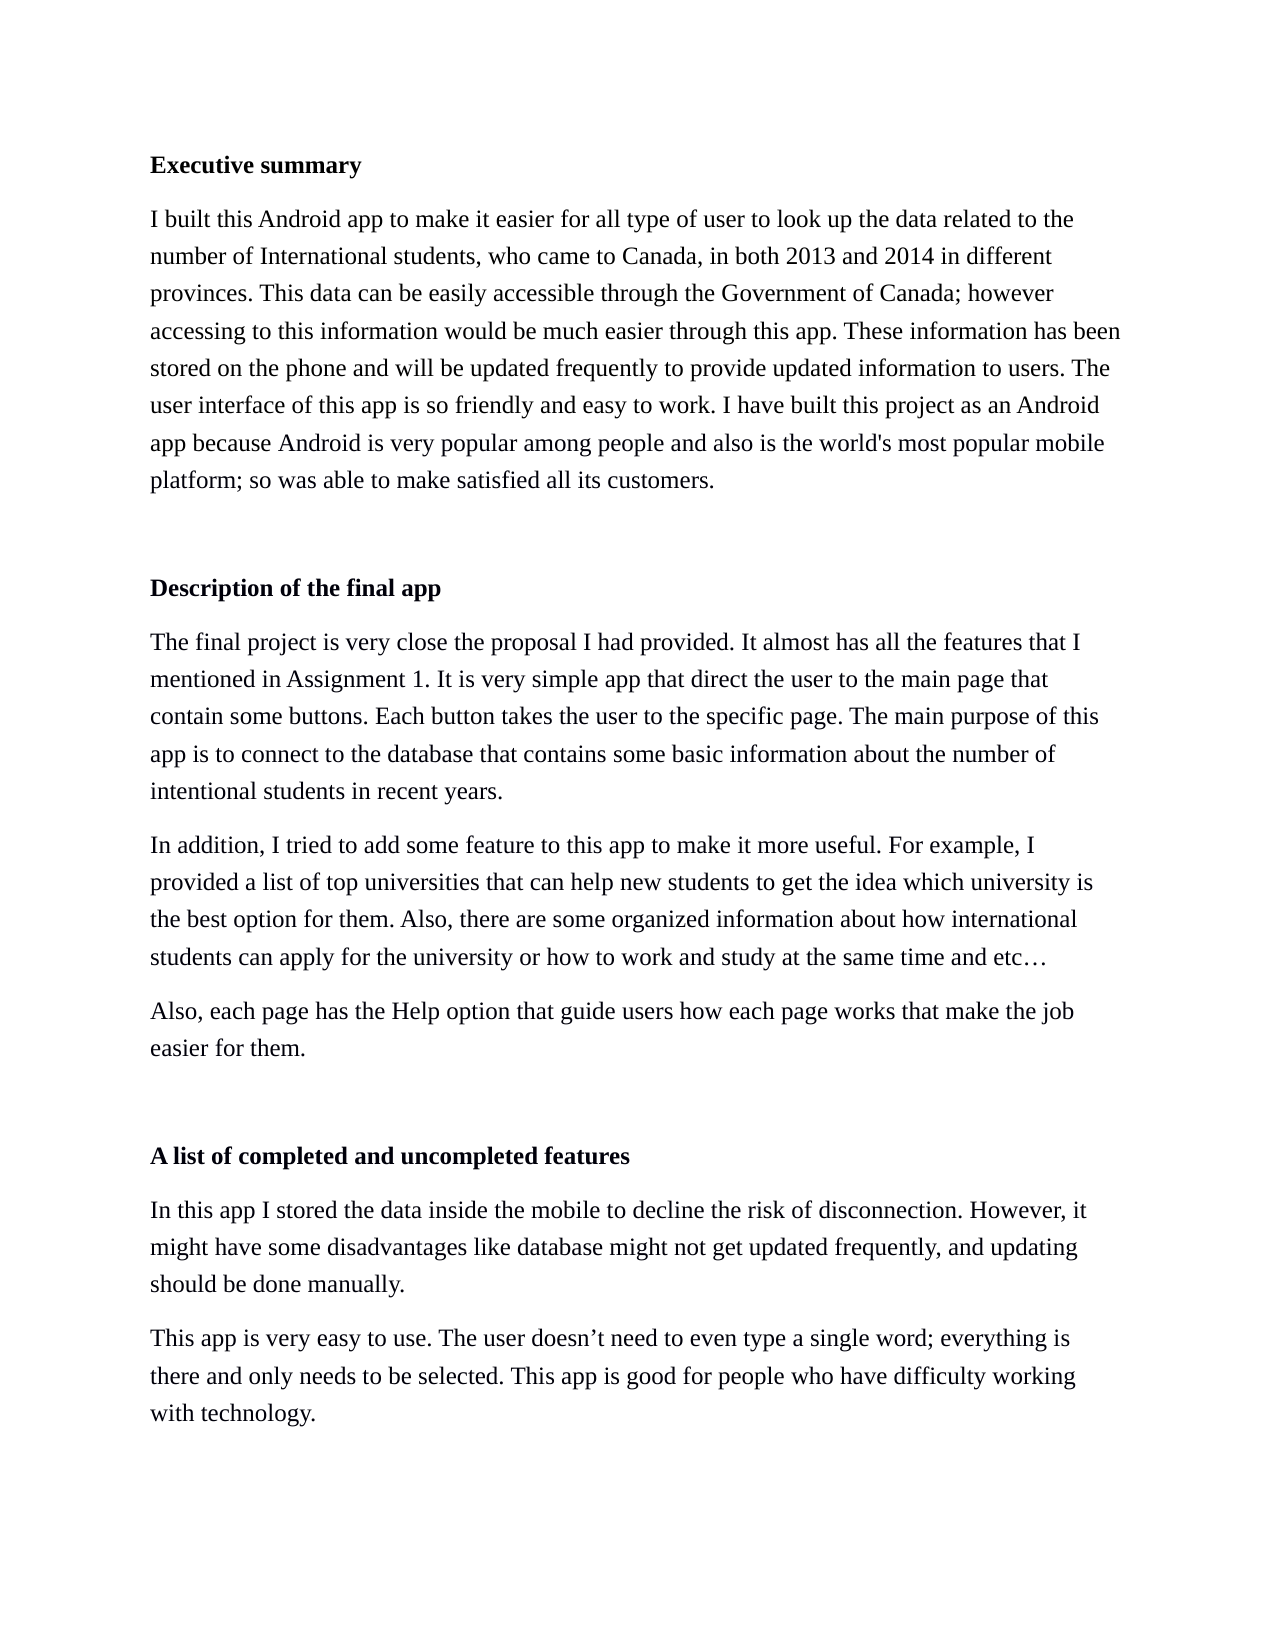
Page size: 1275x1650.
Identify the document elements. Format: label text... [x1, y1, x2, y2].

text A list of completed and uncompleted features [150, 1141, 1125, 1170]
text In addition, I tried to add some feature to this app to make it more useful. For example, I provided a list of top universities that can help new students to get the idea which university is the best option for them. Also, there are some organized information about how international students can apply for the university or how to work and study at the same time and etc… [150, 830, 1125, 971]
text I built this Android app to make it easier for all type of user to look up the data related to the number of International students, who came to Canada, in both 2013 and 2014 in different provinces. This data can be easily accessible through the Government of Canada; however accessing to this information would be much easier through this app. These information has been stored on the phone and will be updated frequently to provide updated information to users. The user interface of this app is so friendly and easy to work. I have built this project as an Android app because Android is very popular among people and also is the world's most popular mobile platform; so was able to make satisfied all its customers. [150, 204, 1125, 494]
text The final project is very close the proposal I had provided. It almost has all the features that I mentioned in Assignment 1. It is very simple app that direct the user to the main page that contain some buttons. Each button takes the user to the specific page. The main purpose of this app is to connect to the database that contains some basic information about the number of intentional students in recent years. [150, 627, 1125, 805]
text Also, each page has the Help option that guide users how each page works that make the job easier for them. [150, 996, 1125, 1062]
text This app is very easy to use. The user doesn’t need to even type a single word; everything is there and only needs to be selected. This app is good for people who have difficulty working with technology. [150, 1323, 1125, 1427]
text Description of the final app [150, 573, 1125, 602]
text Executive summary [150, 150, 1125, 179]
text In this app I stored the data inside the mobile to decline the risk of disconnection. However, it might have some disadvantages like database might not get updated frequently, and updating should be done manually. [150, 1195, 1125, 1298]
